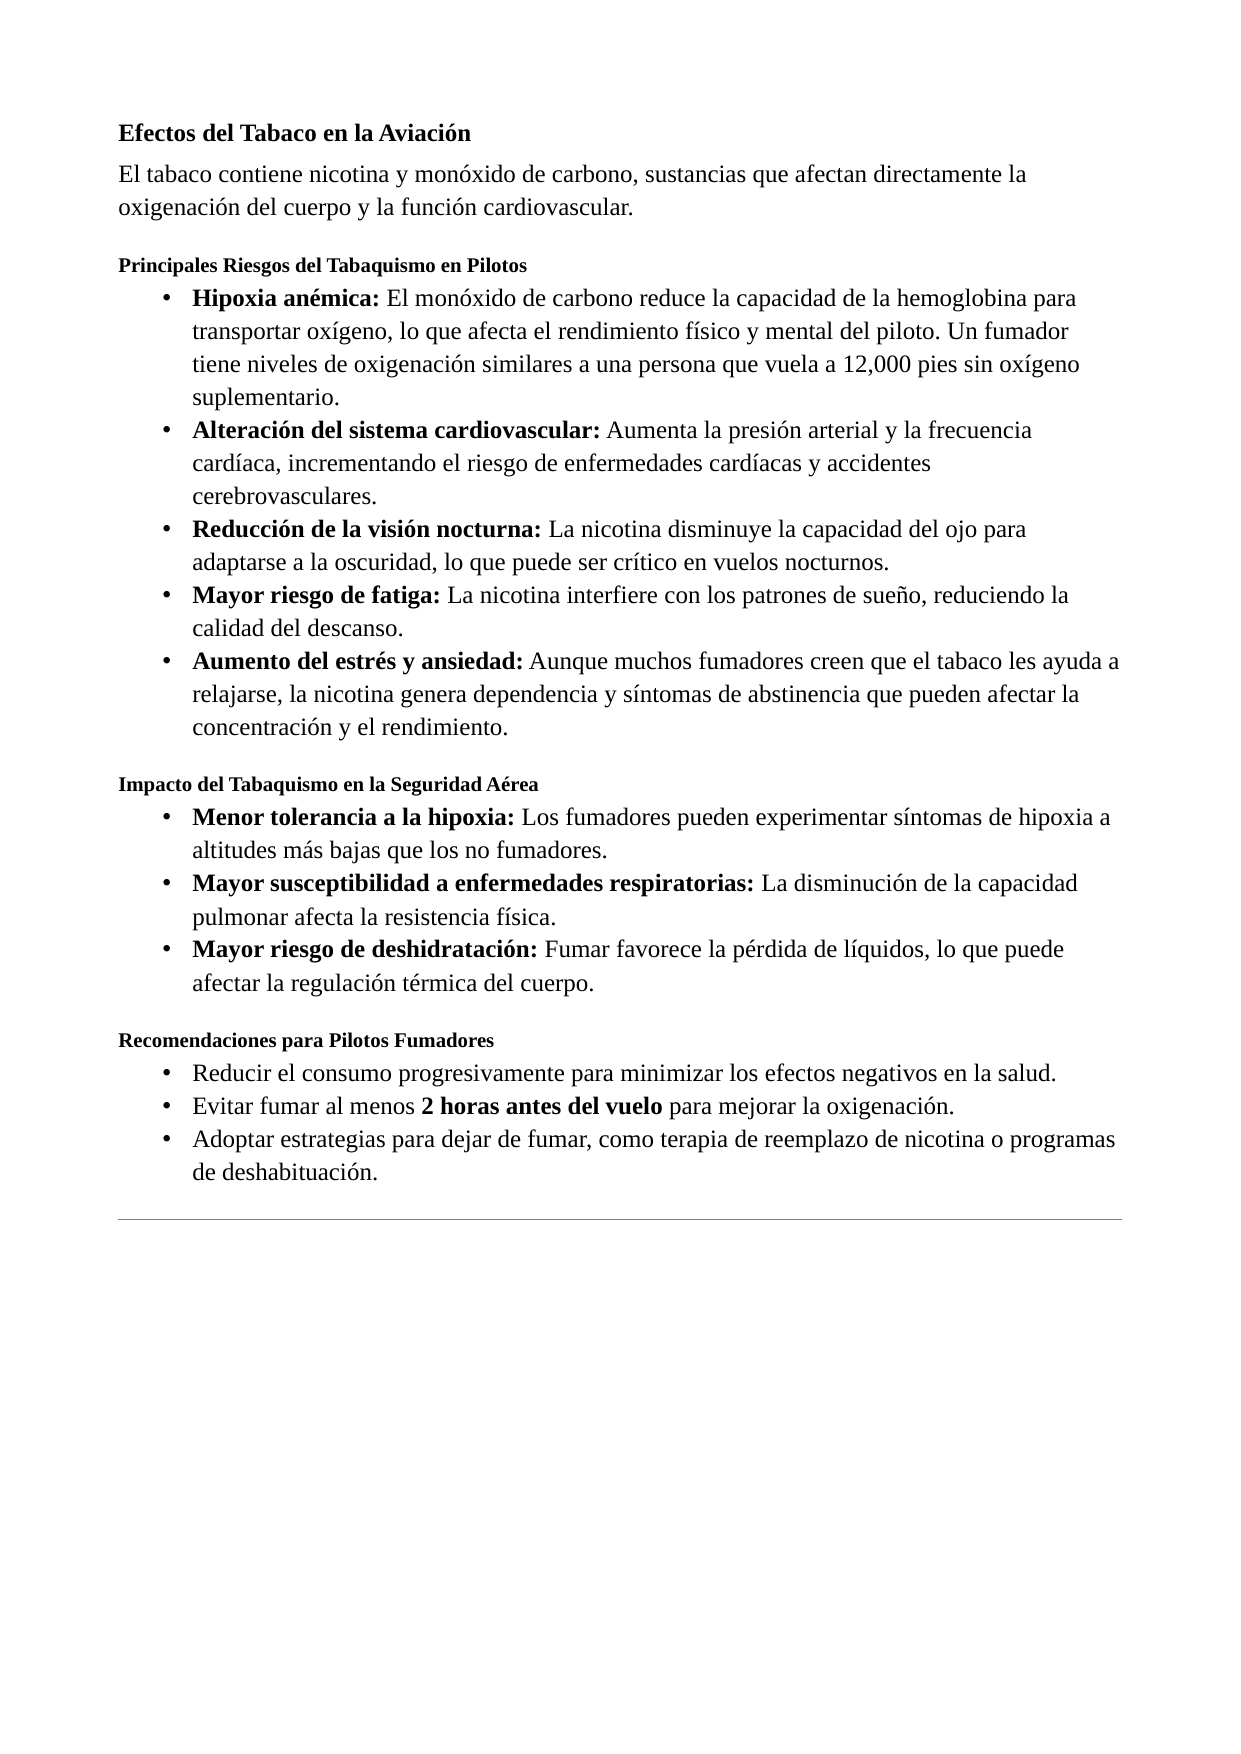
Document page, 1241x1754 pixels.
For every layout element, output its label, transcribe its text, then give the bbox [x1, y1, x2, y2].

list Mayor riesgo de deshidratación: Fumar favorece la pérdida de líquidos, lo que puede afectar la regulación térmica del cuerpo. [162, 934, 1122, 996]
list Hipoxia anémica: El monóxido de carbono reduce la capacidad de la hemoglobina para transportar oxígeno, lo que afecta el rendimiento físico y mental del piloto. Un fumador tiene niveles de oxigenación similares a una persona que vuela a 12,000 pies sin oxígeno suplementario. [162, 283, 1122, 411]
list Reducción de la visión nocturna: La nicotina disminuye la capacidad del ojo para adaptarse a la oscuridad, lo que puede ser crítico en vuelos nocturnos. [162, 514, 1122, 576]
subtitle Principales Riesgos del Tabaquismo en Pilotos [118, 252, 1122, 277]
list Aumento del estrés y ansiedad: Aunque muchos fumadores creen que el tabaco les ayuda a relajarse, la nicotina genera dependencia y síntomas de abstinencia que pueden afectar la concentración y el rendimiento. [162, 646, 1122, 741]
list Menor tolerancia a la hipoxia: Los fumadores pueden experimentar síntomas de hipoxia a altitudes más bajas que los no fumadores. [162, 802, 1122, 864]
list Reducir el consumo progresivamente para minimizar los efectos negativos en la salud. [162, 1058, 1122, 1087]
list Alteración del sistema cardiovascular: Aumenta la presión arterial y la frecuencia cardíaca, incrementando el riesgo de enfermedades cardíacas y accidentes cerebrovasculares. [162, 415, 1122, 510]
list Mayor riesgo de fatiga: La nicotina interfiere con los patrones de sueño, reduciendo la calidad del descanso. [162, 580, 1122, 642]
subtitle Impacto del Tabaquismo en la Seguridad Aérea [118, 772, 1122, 796]
subtitle Recomendaciones para Pilotos Fumadores [118, 1028, 1122, 1052]
list Mayor susceptibilidad a enfermedades respiratorias: La disminución de la capacidad pulmonar afecta la resistencia física. [162, 868, 1122, 930]
subtitle Efectos del Tabaco en la Aviación [118, 118, 1122, 147]
list Evitar fumar al menos 2 horas antes del vuelo para mejorar la oxigenación. [162, 1091, 1122, 1120]
text El tabaco contiene nicotina y monóxido de carbono, sustancias que afectan directamente la oxigenación del cuerpo y la función cardiovascular. [118, 159, 1122, 221]
list Adoptar estrategias para dejar de fumar, como terapia de reemplazo de nicotina o programas de deshabituación. [162, 1124, 1122, 1186]
